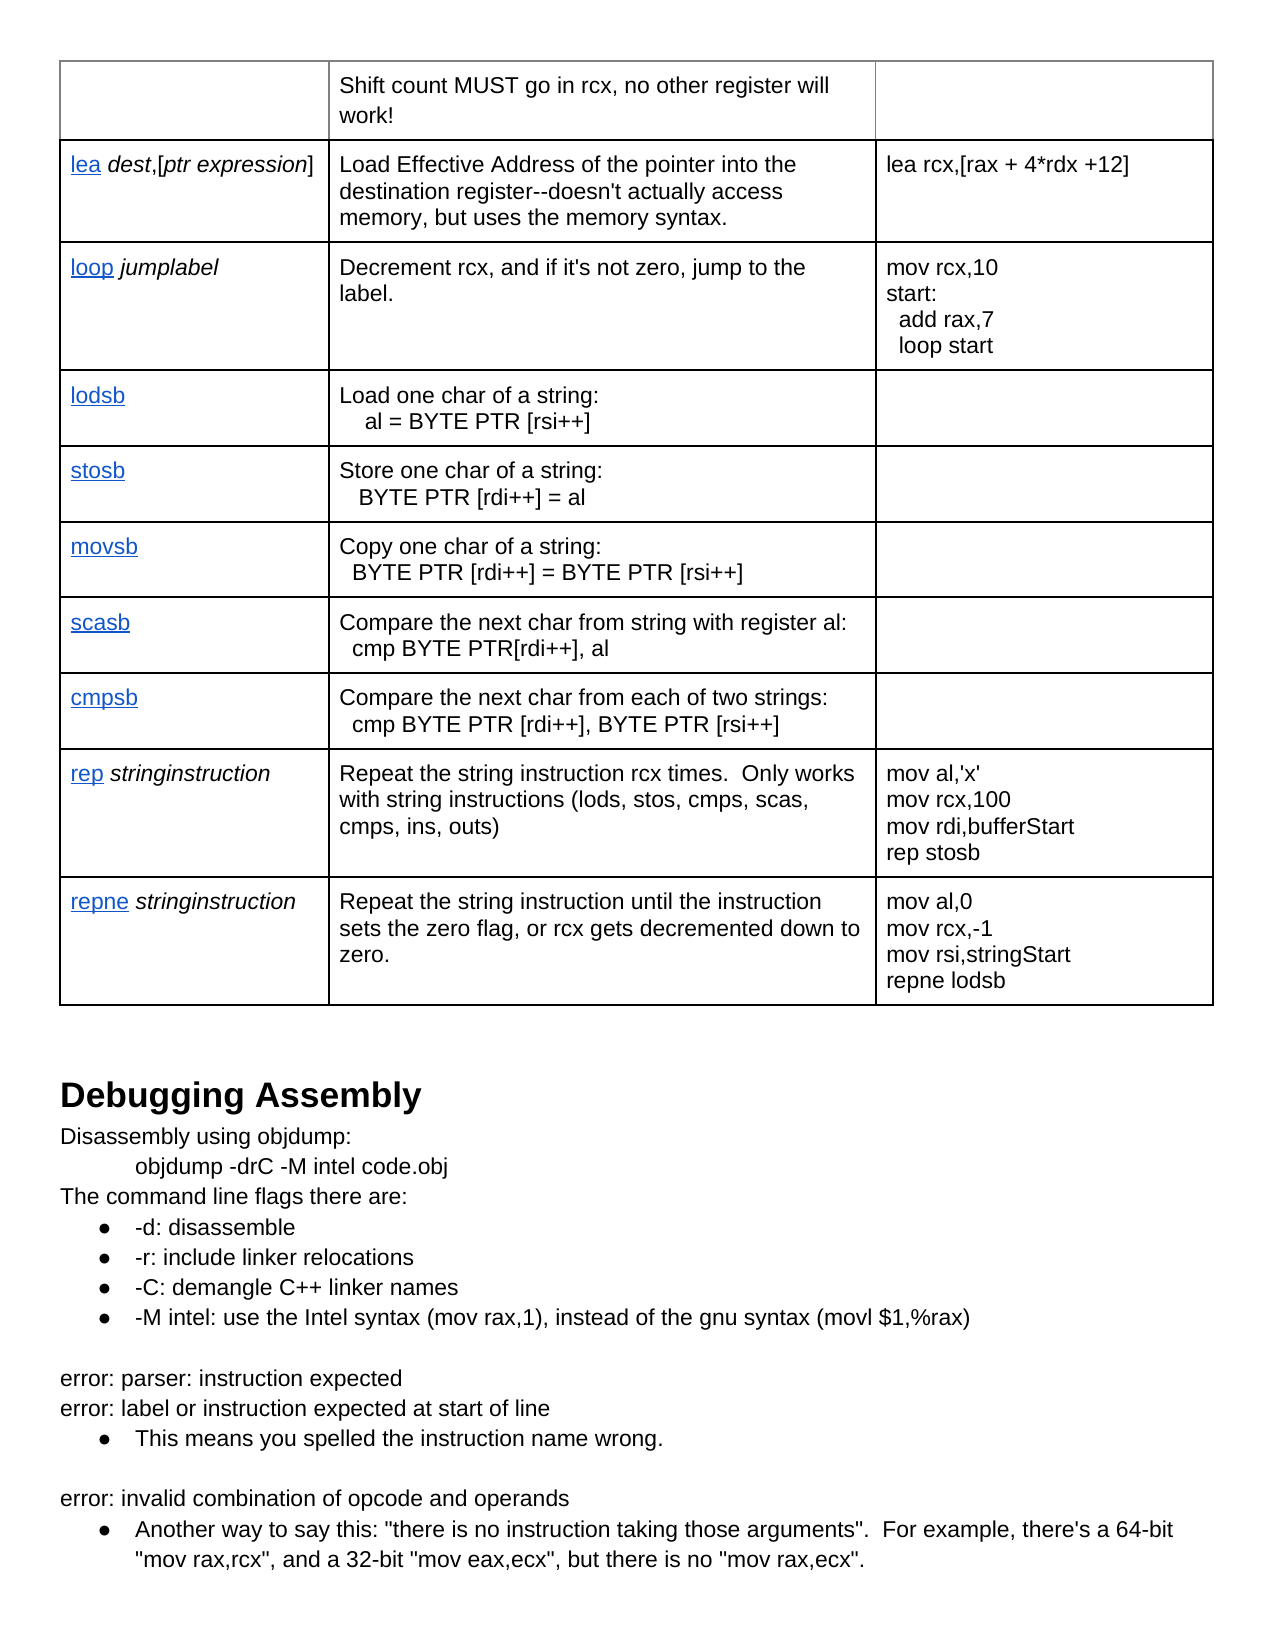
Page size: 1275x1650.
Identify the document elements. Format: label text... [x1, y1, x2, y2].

table_cell [877, 523, 1212, 596]
table_cell mov al,0 mov rcx,-1 mov rsi,stringStart repne lodsb [877, 878, 1212, 1004]
table_cell scasb [61, 598, 328, 672]
table_cell lea rcx,[rax + 4*rdx +12] [877, 141, 1212, 241]
text Disassembly using objdump: [60, 1123, 1215, 1149]
text error: label or instruction expected at start of line [60, 1395, 1215, 1421]
table_cell [877, 598, 1212, 672]
subtitle Debugging Assembly [60, 1074, 1215, 1114]
table_cell Decrement rcx, and if it's not zero, jump to the label. [330, 243, 875, 369]
text objdump -drC -M intel code.obj [60, 1153, 1215, 1179]
table_cell mov al,'x' mov rcx,100 mov rdi,bufferStart rep stosb [877, 750, 1212, 876]
table_cell Repeat the string instruction until the instruction sets the zero flag, or rcx gets decremented down to zero. [330, 878, 875, 1004]
list -d: disassemble [97, 1213, 1215, 1240]
table_cell Compare the next char from string with register al: cmp BYTE PTR[rdi++], al [330, 598, 875, 672]
list This means you spelled the instruction name wrong. [97, 1425, 1215, 1451]
table_cell Copy one char of a string: BYTE PTR [rdi++] = BYTE PTR [rsi++] [330, 523, 875, 596]
table_cell mov rcx,10 start: add rax,7 loop start [877, 243, 1212, 369]
text error: invalid combination of opcode and operands [60, 1485, 1215, 1512]
table_cell cmpsb [61, 674, 328, 747]
table_cell Store one char of a string: BYTE PTR [rdi++] = al [330, 447, 875, 521]
table_cell stosb [61, 447, 328, 521]
table_cell rep stringinstruction [61, 750, 328, 876]
table_cell Repeat the string instruction rcx times. Only works with string instructions (lods, stos, cmps, scas, cmps, ins, outs) [330, 750, 875, 876]
table_cell Shift count MUST go in rcx, no other register will work! [330, 62, 875, 139]
table_cell [876, 62, 1212, 139]
list -M intel: use the Intel syntax (mov rax,1), instead of the gnu syntax (movl $1,%rax) [97, 1304, 1215, 1331]
table_cell Load Effective Address of the pointer into the destination register--doesn't actually access memory, but uses the memory syntax. [330, 141, 875, 241]
table_cell [61, 62, 328, 139]
list Another way to say this: "there is no instruction taking those arguments". For example, there's a 64-bit "mov rax,rcx", and a 32-bit "mov eax,ecx", but there is no "mov rax,ecx". [97, 1516, 1215, 1572]
list -C: demangle C++ linker names [97, 1274, 1215, 1300]
table_cell Compare the next char from each of two strings: cmp BYTE PTR [rdi++], BYTE PTR [rsi++] [330, 674, 875, 747]
table_cell Load one char of a string: al = BYTE PTR [rsi++] [330, 371, 875, 445]
table_cell lea dest,[ptr expression] [61, 141, 328, 241]
table_cell repne stringinstruction [61, 878, 328, 1004]
table_cell lodsb [61, 371, 328, 445]
table_cell [877, 371, 1212, 445]
text error: parser: instruction expected [60, 1364, 1215, 1391]
table_cell loop jumplabel [61, 243, 328, 369]
list -r: include linker relocations [97, 1244, 1215, 1270]
table_cell [877, 674, 1212, 747]
table_cell [877, 447, 1212, 521]
text The command line flags there are: [60, 1183, 1215, 1210]
table_cell movsb [61, 523, 328, 596]
